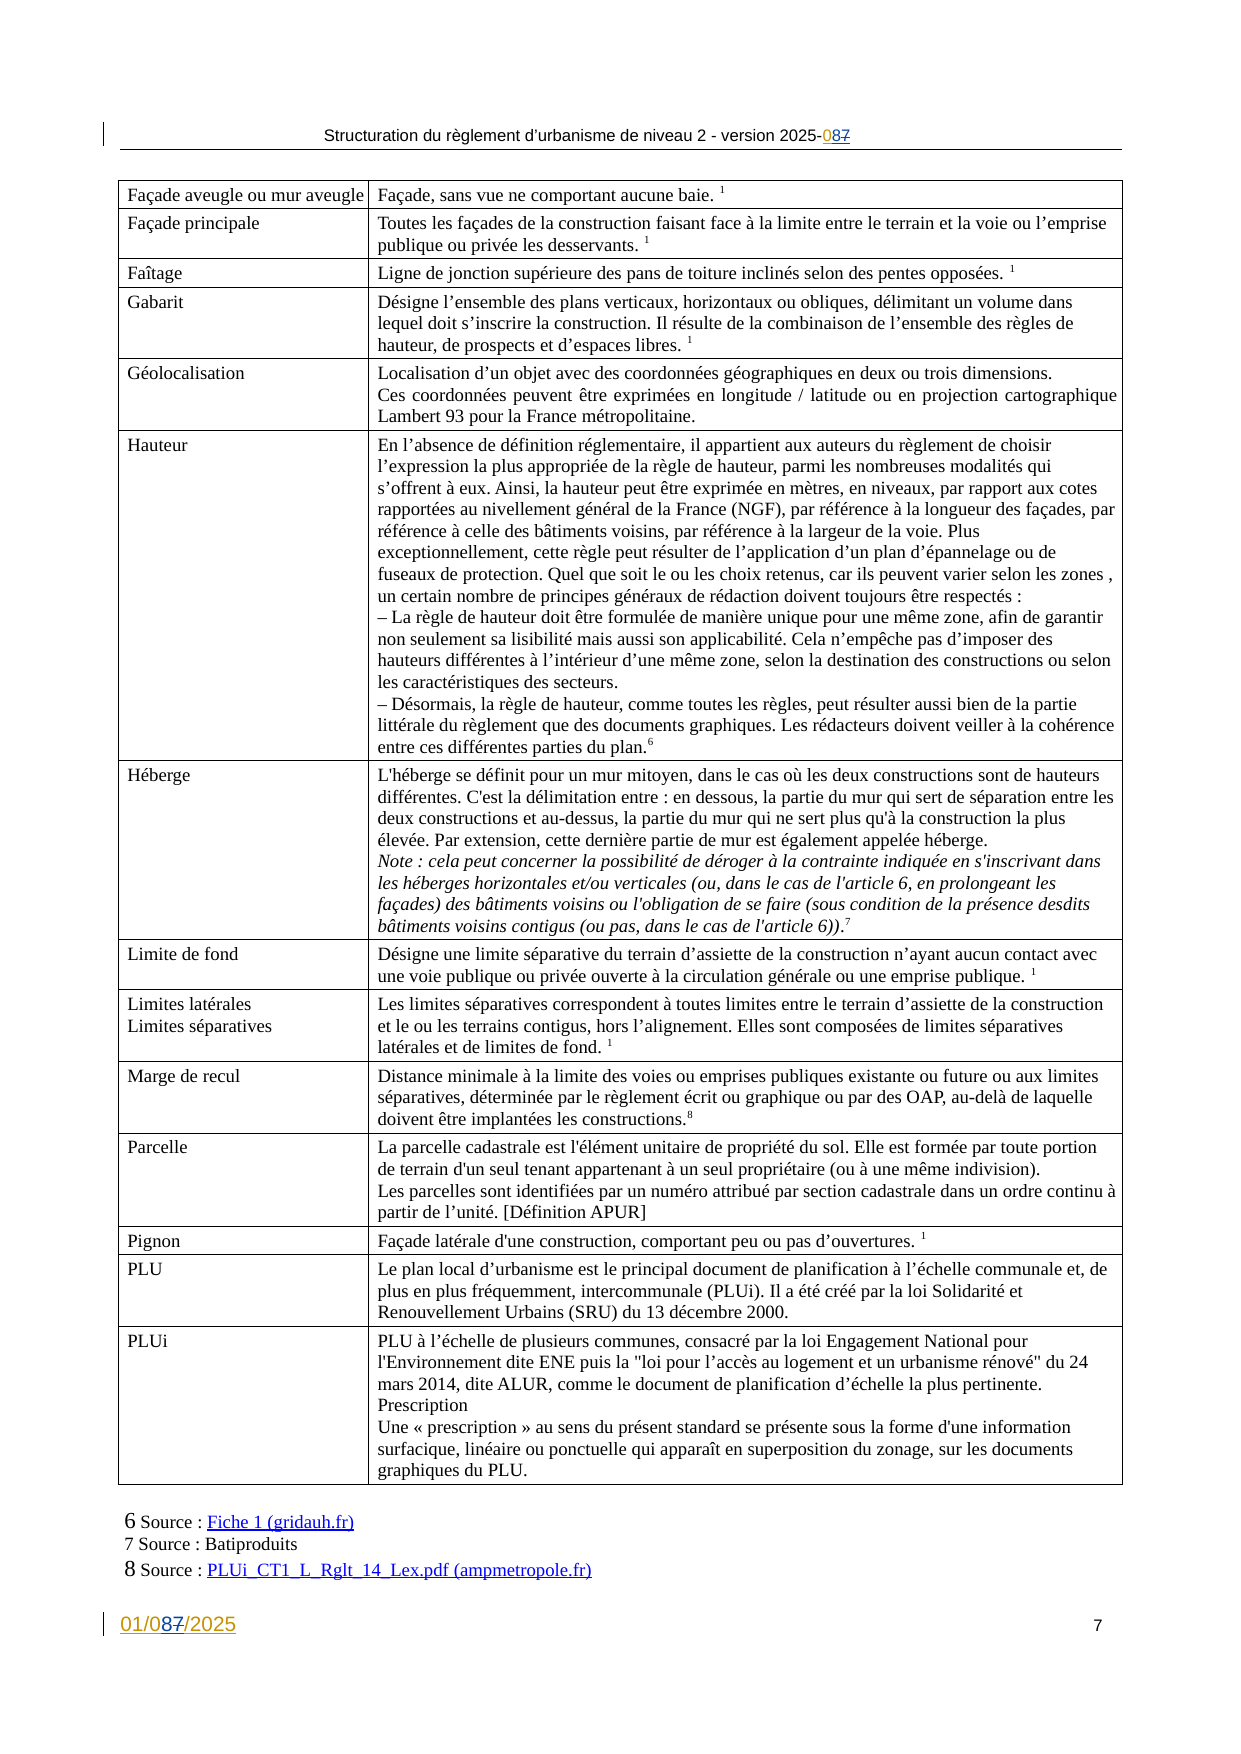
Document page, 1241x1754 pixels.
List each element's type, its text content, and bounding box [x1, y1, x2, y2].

table_cell Façade, sans vue ne comportant aucune baie. 1 [369, 181, 1122, 208]
table_cell Pignon [119, 1227, 368, 1254]
table_cell Limites latérales Limites séparatives [119, 990, 368, 1061]
table_cell Les limites séparatives correspondent à toutes limites entre le terrain d’assiette de la construction et le ou les terrains contigus, hors l’alignement. Elles sont composées de limites séparatives latérales et de limites de fond. 1 [369, 990, 1122, 1061]
table_cell Localisation d’un objet avec des coordonnées géographiques en deux ou trois dimensions. Ces coordonnées peuvent être exprimées en longitude / latitude ou en projection cartographique Lambert 93 pour la France métropolitaine. [369, 359, 1122, 430]
table_cell Façade latérale d'une construction, comportant peu ou pas d’ouvertures. 1 [369, 1227, 1122, 1254]
table_cell Gabarit [119, 288, 368, 358]
table_cell Faîtage [119, 259, 368, 287]
table_cell Façade principale [119, 209, 368, 258]
table_cell Désigne une limite séparative du terrain d’assiette de la construction n’ayant aucun contact avec une voie publique ou privée ouverte à la circulation générale ou une emprise publique. 1 [369, 940, 1122, 989]
table_cell Parcelle [119, 1134, 368, 1226]
table_cell Le plan local d’urbanisme est le principal document de planification à l’échelle communale et, de plus en plus fréquemment, intercommunale (PLUi). Il a été créé par la loi Solidarité et Renouvellement Urbains (SRU) du 13 décembre 2000. [369, 1255, 1122, 1326]
table_cell Géolocalisation [119, 359, 368, 430]
table_cell Hauteur [119, 431, 368, 760]
table_cell Marge de recul [119, 1062, 368, 1132]
table_cell Ligne de jonction supérieure des pans de toiture inclinés selon des pentes opposées. 1 [369, 259, 1122, 287]
table_cell L'héberge se définit pour un mur mitoyen, dans le cas où les deux constructions sont de hauteurs différentes. C'est la délimitation entre : en dessous, la partie du mur qui sert de séparation entre les deux constructions et au-dessus, la partie du mur qui ne sert plus qu'à la construction la plus élevée. Par extension, cette dernière partie de mur est également appelée héberge. Note : cela peut concerner la possibilité de déroger à la contrainte indiquée en s'inscrivant dans les héberges horizontales et/ou verticales (ou, dans le cas de l'article 6, en prolongeant les façades) des bâtiments voisins ou l'obligation de se faire (sous condition de la présence desdits bâtiments voisins contigus (ou pas, dans le cas de l'article 6)). [369, 761, 1122, 939]
table_cell PLU [119, 1255, 368, 1326]
table_cell Toutes les façades de la construction faisant face à la limite entre le terrain et la voie ou l’emprise publique ou privée les desservants. 1 [369, 209, 1122, 258]
table_cell La parcelle cadastrale est l'élément unitaire de propriété du sol. Elle est formée par toute portion de terrain d'un seul tenant appartenant à un seul propriétaire (ou à une même indivision). Les parcelles sont identifiées par un numéro attribué par section cadastrale dans un ordre continu à partir de l’unité. [Définition APUR] [369, 1134, 1122, 1226]
table_cell Façade aveugle ou mur aveugle [119, 181, 368, 208]
table_cell Distance minimale à la limite des voies ou emprises publiques existante ou future ou aux limites séparatives, déterminée par le règlement écrit ou graphique ou par des OAP, au-delà de laquelle doivent être implantées les constructions. [369, 1062, 1122, 1132]
table_cell Héberge [119, 761, 368, 939]
table_cell PLU à l’échelle de plusieurs communes, consacré par la loi Engagement National pour l'Environnement dite ENE puis la "loi pour l’accès au logement et un urbanisme rénové" du 24 mars 2014, dite ALUR, comme le document de planification d’échelle la plus pertinente. Prescription Une « prescription » au sens du présent standard se présente sous la forme d'une information surfacique, linéaire ou ponctuelle qui apparaît en superposition du zonage, sur les documents graphiques du PLU. [369, 1327, 1122, 1483]
table_cell PLUi [119, 1327, 368, 1483]
table_cell Désigne l’ensemble des plans verticaux, horizontaux ou obliques, délimitant un volume dans lequel doit s’inscrire la construction. Il résulte de la combinaison de l’ensemble des règles de hauteur, de prospects et d’espaces libres. 1 [369, 288, 1122, 358]
table_cell En l’absence de définition réglementaire, il appartient aux auteurs du règlement de choisir l’expression la plus appropriée de la règle de hauteur, parmi les nombreuses modalités qui s’offrent à eux. Ainsi, la hauteur peut être exprimée en mètres, en niveaux, par rapport aux cotes rapportées au nivellement général de la France (NGF), par référence à la longueur des façades, par référence à celle des bâtiments voisins, par référence à la largeur de la voie. Plus exceptionnellement, cette règle peut résulter de l’application d’un plan d’épannelage ou de fuseaux de protection. Quel que soit le ou les choix retenus, car ils peuvent varier selon les zones , un certain nombre de principes généraux de rédaction doivent toujours être respectés : – La règle de hauteur doit être formulée de manière unique pour une même zone, afin de garantir non seulement sa lisibilité mais aussi son applicabilité. Cela n’empêche pas d’imposer des hauteurs différentes à l’intérieur d’une même zone, selon la destination des constructions ou selon les caractéristiques des secteurs. – Désormais, la règle de hauteur, comme toutes les règles, peut résulter aussi bien de la partie littérale du règlement que des documents graphiques. Les rédacteurs doivent veiller à la cohérence entre ces différentes parties du plan. [369, 431, 1122, 760]
table_cell Limite de fond [119, 940, 368, 989]
